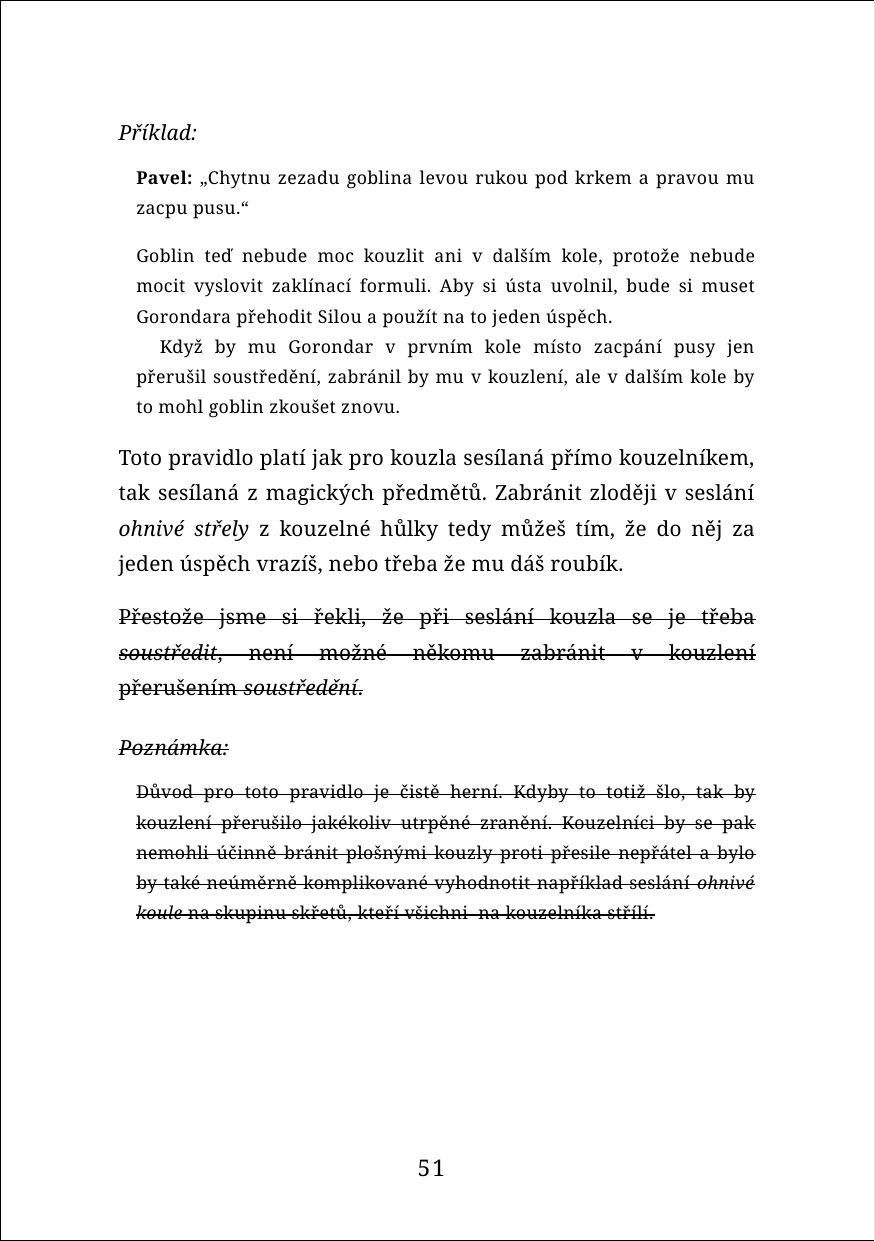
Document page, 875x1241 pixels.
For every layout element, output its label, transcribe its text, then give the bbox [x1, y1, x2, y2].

text Poznámka: [118, 733, 756, 761]
text Důvod pro toto pravidlo je čistě herní. Kdyby to totiž šlo, tak by kouzlení přerušilo jakékoliv utrpěné zranění. Kouzelníci by se pak nemohli účinně bránit plošnými kouzly proti přesile nepřátel a bylo by také neúměrně komplikované vyhodnotit například seslání ohnivé koule na skupinu skřetů, kteří všichni na kouzelníka střílí. [136, 855, 756, 925]
text Příklad: [118, 118, 756, 147]
text Důvod pro toto pravidlo je čistě herní. Kdyby to totiž šlo, tak by kouzlení přerušilo jakékoliv utrpěné zranění. Kouzelníci by se pak nemohli účinně bránit plošnými kouzly proti přesile nepřátel a bylo by také neúměrně komplikované vyhodnotit například seslání ohnivé koule na skupinu skřetů, kteří všichni na kouzelníka střílí. [136, 795, 756, 824]
text Důvod pro toto pravidlo je čistě herní. Kdyby to totiž šlo, tak by kouzlení přerušilo jakékoliv utrpěné zranění. Kouzelníci by se pak nemohli účinně bránit plošnými kouzly proti přesile nepřátel a bylo by také neúměrně komplikované vyhodnotit například seslání ohnivé koule na skupinu skřetů, kteří všichni na kouzelníka střílí. [136, 825, 756, 854]
text Toto pravidlo platí jak pro kouzla sesílaná přímo kouzelníkem, tak sesílaná z magických předmětů. Zabránit zloději v seslání ohnivé střely z kouzelné hůlky tedy můžeš tím, že do něj za jeden úspěch vrazíš, nebo třeba že mu dáš roubík. [118, 443, 756, 578]
text Goblin teď nebude moc kouzlit ani v dalším kole, protože nebude mocit vyslovit zaklínací formuli. Aby si ústa uvolnil, bude si muset Gorondara přehodit Silou a použít na to jeden úspěch. Když by mu Gorondar v prvním kole místo zacpání pusy jen přerušil soustředění, zabránil by mu v kouzlení, ale v dalším kole by to mohl goblin zkoušet znovu. [136, 244, 756, 419]
text Důvod pro toto pravidlo je čistě herní. Kdyby to totiž šlo, tak by kouzlení přerušilo jakékoliv utrpěné zranění. Kouzelníci by se pak nemohli účinně bránit plošnými kouzly proti přesile nepřátel a bylo by také neúměrně komplikované vyhodnotit například seslání ohnivé koule na skupinu skřetů, kteří všichni na kouzelníka střílí. [136, 780, 756, 794]
text Pavel: „Chytnu zezadu goblina levou rukou pod krkem a pravou mu zacpu pusu.“ [136, 166, 756, 220]
text Přestože jsme si řekli, že při seslání kouzla se je třeba soustředit, není možné někomu zabránit v kouzlení přerušením soustředění. [118, 620, 756, 654]
text Přestože jsme si řekli, že při seslání kouzla se je třeba soustředit, není možné někomu zabránit v kouzlení přerušením soustředění. [118, 602, 756, 619]
text Přestože jsme si řekli, že při seslání kouzla se je třeba soustředit, není možné někomu zabránit v kouzlení přerušením soustředění. [118, 655, 756, 702]
